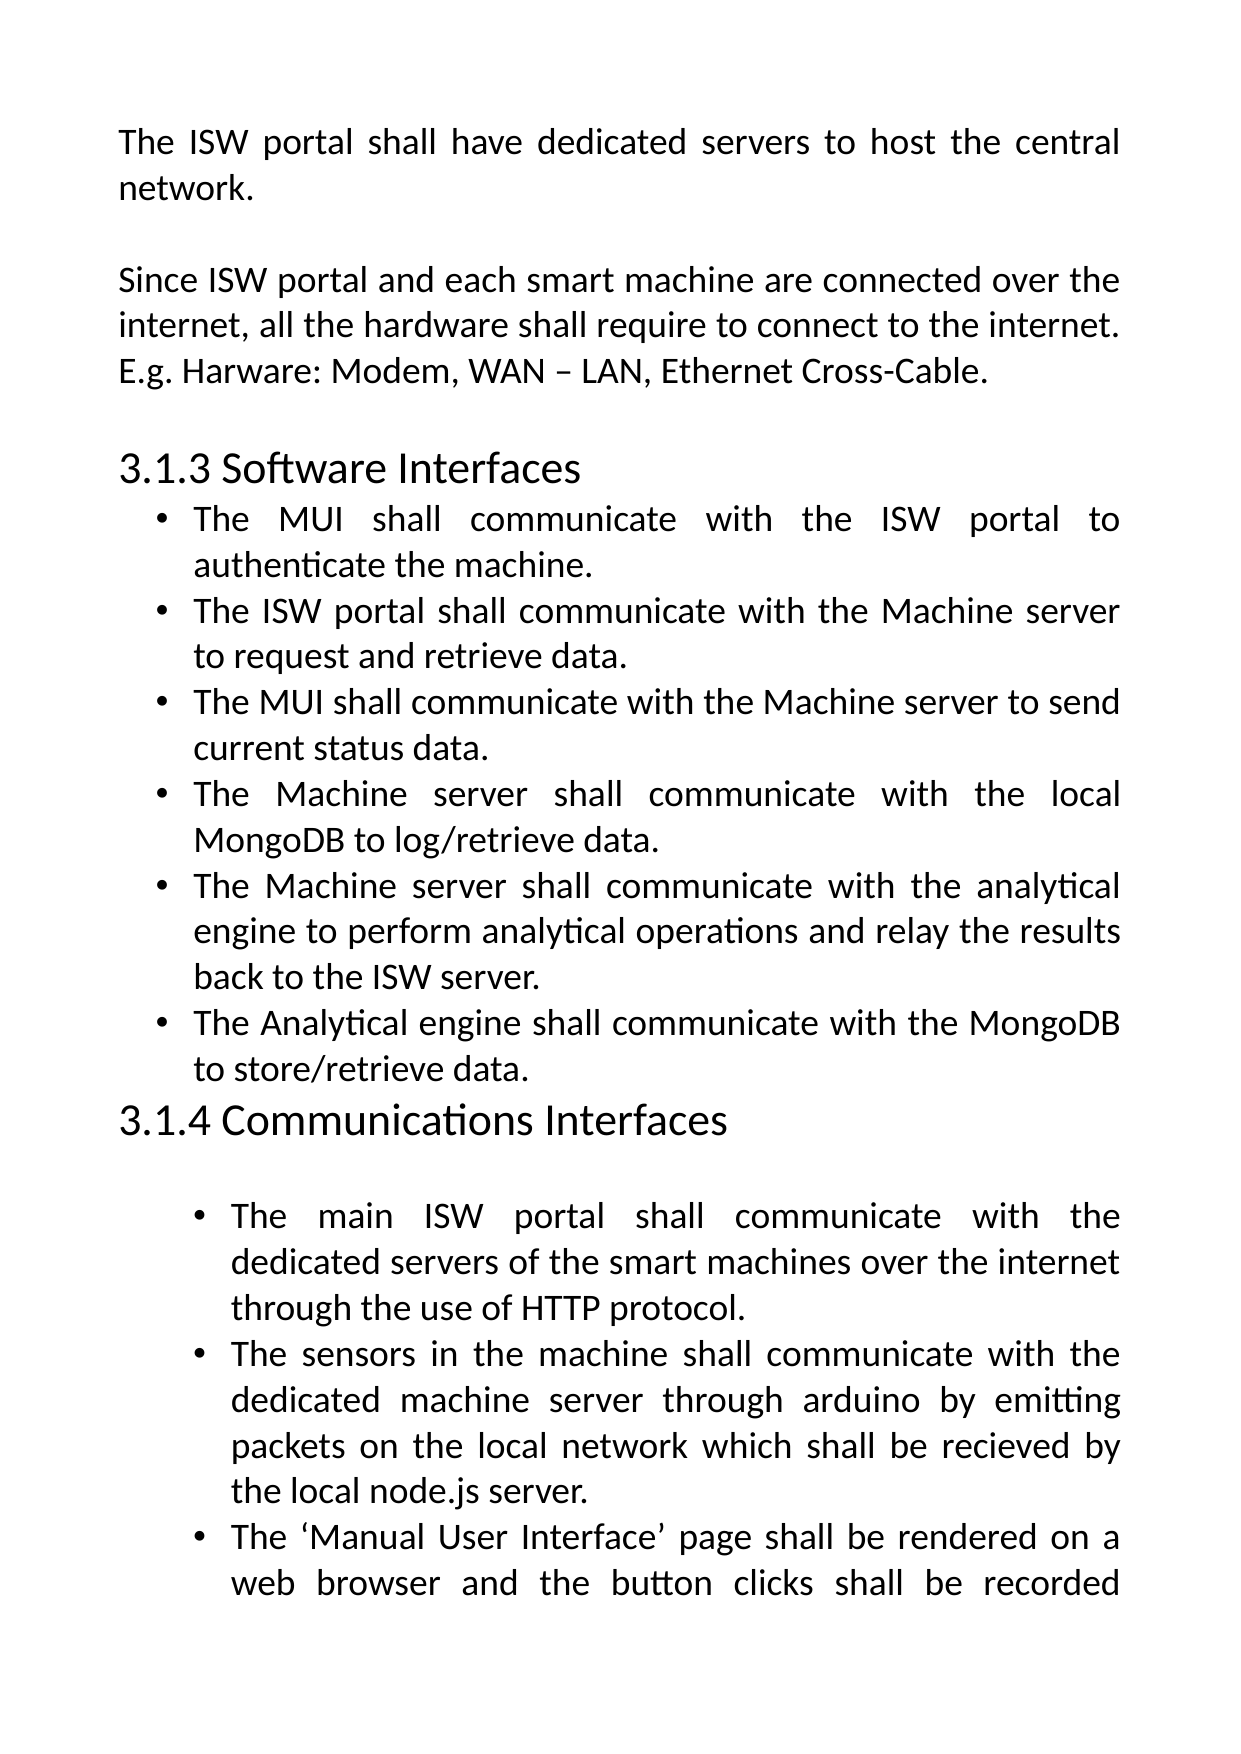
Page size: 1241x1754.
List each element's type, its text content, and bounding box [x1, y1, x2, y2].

list The main ISW portal shall communicate with the dedicated servers of the smart machines over the internet through the use of HTTP protocol. [193, 1192, 1122, 1330]
list The MUI shall communicate with the ISW portal to authenticate the machine. [156, 495, 1122, 587]
text Since ISW portal and each smart machine are connected over the internet, all the hardware shall require to connect to the internet. E.g. Harware: Modem, WAN – LAN, Ethernet Cross-Cable. [118, 256, 1122, 393]
list The Analytical engine shall communicate with the MongoDB to store/retrieve data. [156, 999, 1122, 1091]
text The ISW portal shall have dedicated servers to host the central network. [118, 118, 1122, 210]
text 3.1.3 Software Interfaces [118, 439, 1122, 495]
list The MUI shall communicate with the Machine server to send current status data. [156, 678, 1122, 770]
list The ‘Manual User Interface’ page shall be rendered on a web browser and the button clicks shall be recorded [193, 1513, 1122, 1605]
list The Machine server shall communicate with the local MongoDB to log/retrieve data. [156, 770, 1122, 862]
list The ISW portal shall communicate with the Machine server to request and retrieve data. [156, 587, 1122, 678]
list The Machine server shall communicate with the analytical engine to perform analytical operations and relay the results back to the ISW server. [156, 862, 1122, 999]
list The sensors in the machine shall communicate with the dedicated machine server through arduino by emitting packets on the local network which shall be recieved by the local node.js server. [193, 1330, 1122, 1513]
text 3.1.4 Communications Interfaces [118, 1091, 1122, 1147]
